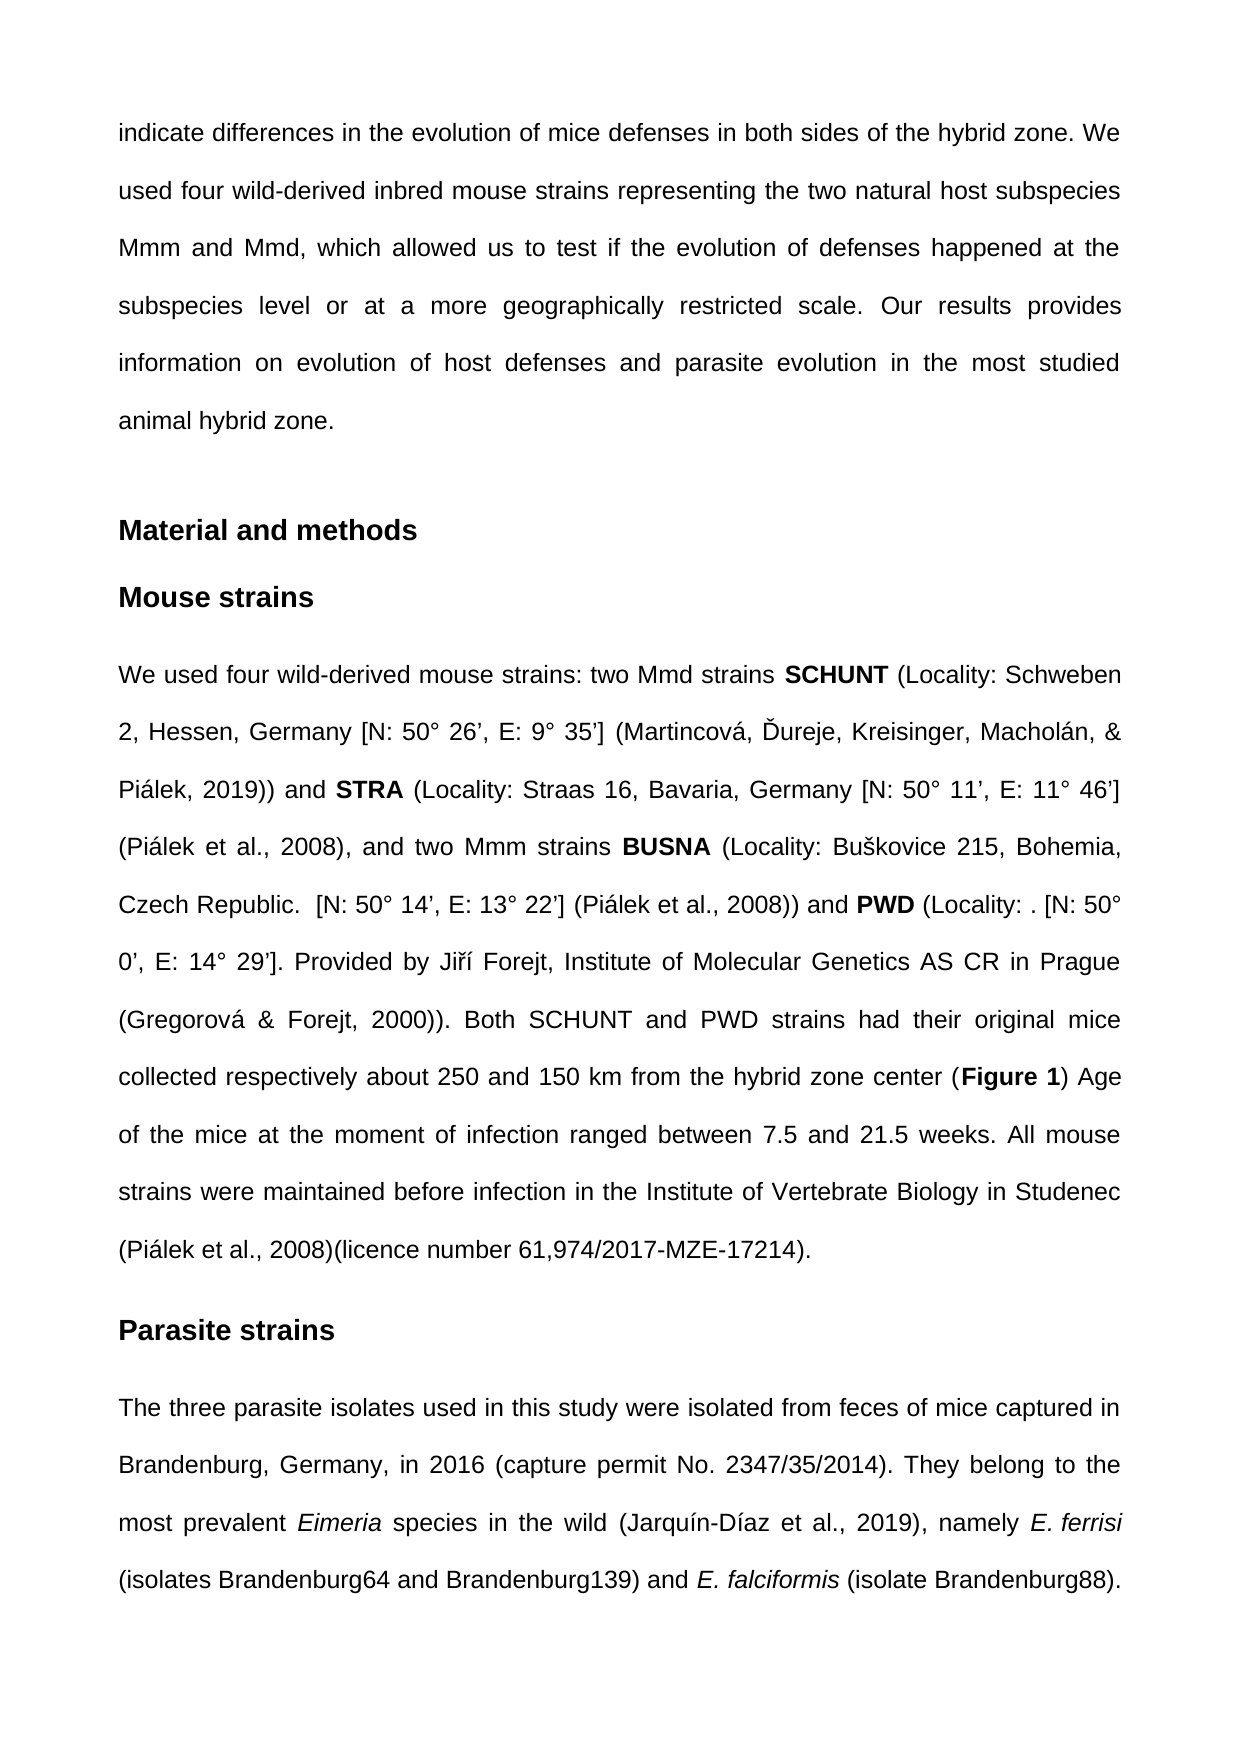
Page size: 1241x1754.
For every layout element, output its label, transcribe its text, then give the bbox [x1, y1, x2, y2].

text We used four wild-derived mouse strains: two Mmd strains SCHUNT (Locality: Schweben 2, Hessen, Germany [N: 50° 26’, E: 9° 35’] (Martincová, Ďureje, Kreisinger, Macholán, & Piálek, 2019)) and STRA (Locality: Straas 16, Bavaria, Germany [N: 50° 11’, E: 11° 46’] (Piálek et al., 2008), and two Mmm strains BUSNA (Locality: Buškovice 215, Bohemia, Czech Republic. [N: 50° 14’, E: 13° 22’] (Piálek et al., 2008)) and PWD (Locality: . [N: 50° 0’, E: 14° 29’]. Provided by Jiří Forejt, Institute of Molecular Genetics AS CR in Prague (Gregorová & Forejt, 2000)). Both SCHUNT and PWD strains had their original mice collected respectively about 250 and 150 km from the hybrid zone center (Figure 1) Age of the mice at the moment of infection ranged between 7.5 and 21.5 weeks. All mouse strains were maintained before infection in the Institute of Vertebrate Biology in Studenec (Piálek et al., 2008)(licence number 61,974/2017‐MZE‐17214). [118, 659, 1122, 1263]
text The three parasite isolates used in this study were isolated from feces of mice captured in Brandenburg, Germany, in 2016 (capture permit No. 2347/35/2014). They belong to the most prevalent Eimeria species in the wild (Jarquín-Díaz et al., 2019), namely E. ferrisi (isolates Brandenburg64 and Brandenburg139) and E. falciformis (isolate Brandenburg88). [118, 1392, 1122, 1594]
subtitle Parasite strains [118, 1313, 1122, 1346]
subtitle Material and methods [118, 513, 1122, 547]
subtitle Mouse strains [118, 580, 1122, 613]
text indicate differences in the evolution of mice defenses in both sides of the hybrid zone. We used four wild-derived inbred mouse strains representing the two natural host subspecies Mmm and Mmd, which allowed us to test if the evolution of defenses happened at the subspecies level or at a more geographically restricted scale. Our results provides information on evolution of host defenses and parasite evolution in the most studied animal hybrid zone. [118, 118, 1122, 434]
